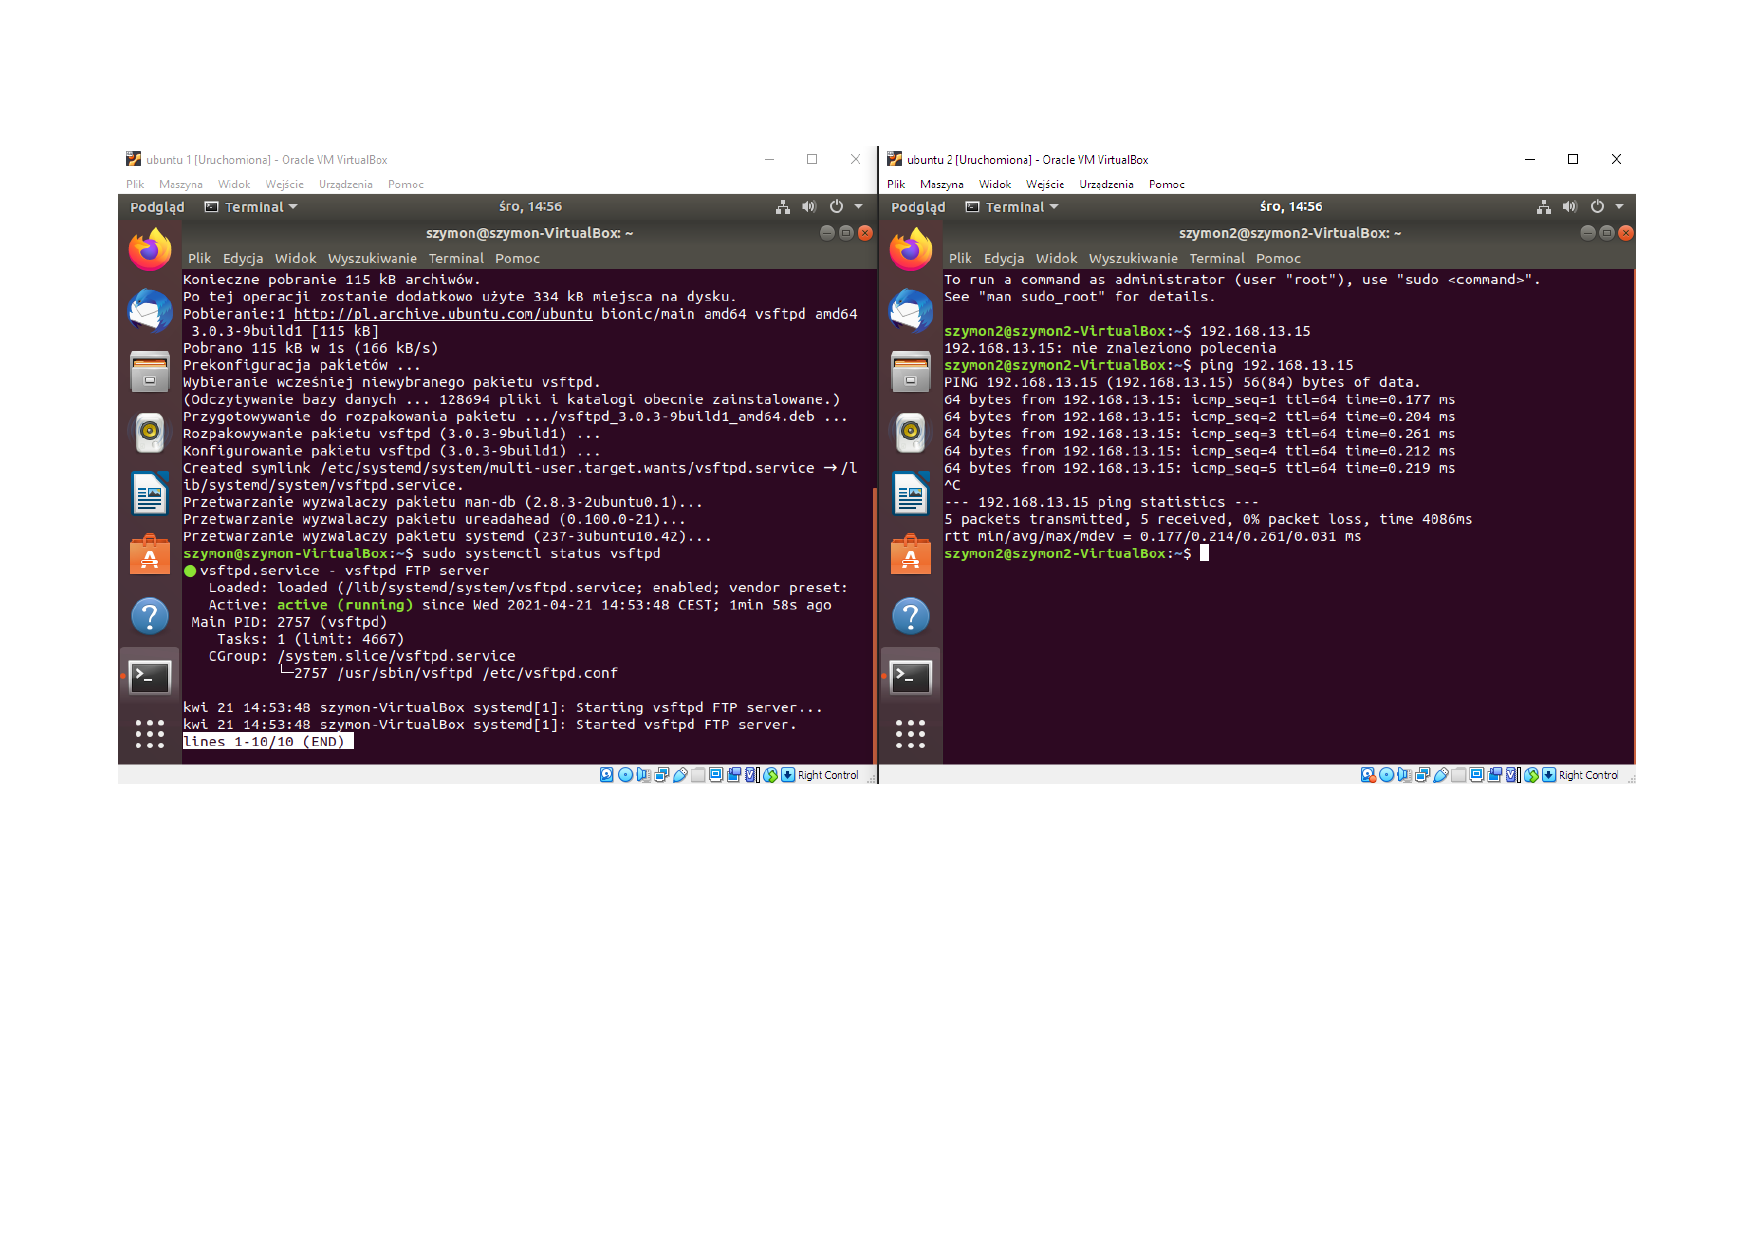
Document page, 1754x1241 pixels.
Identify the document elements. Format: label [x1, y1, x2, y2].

picture [118, 146, 1636, 784]
